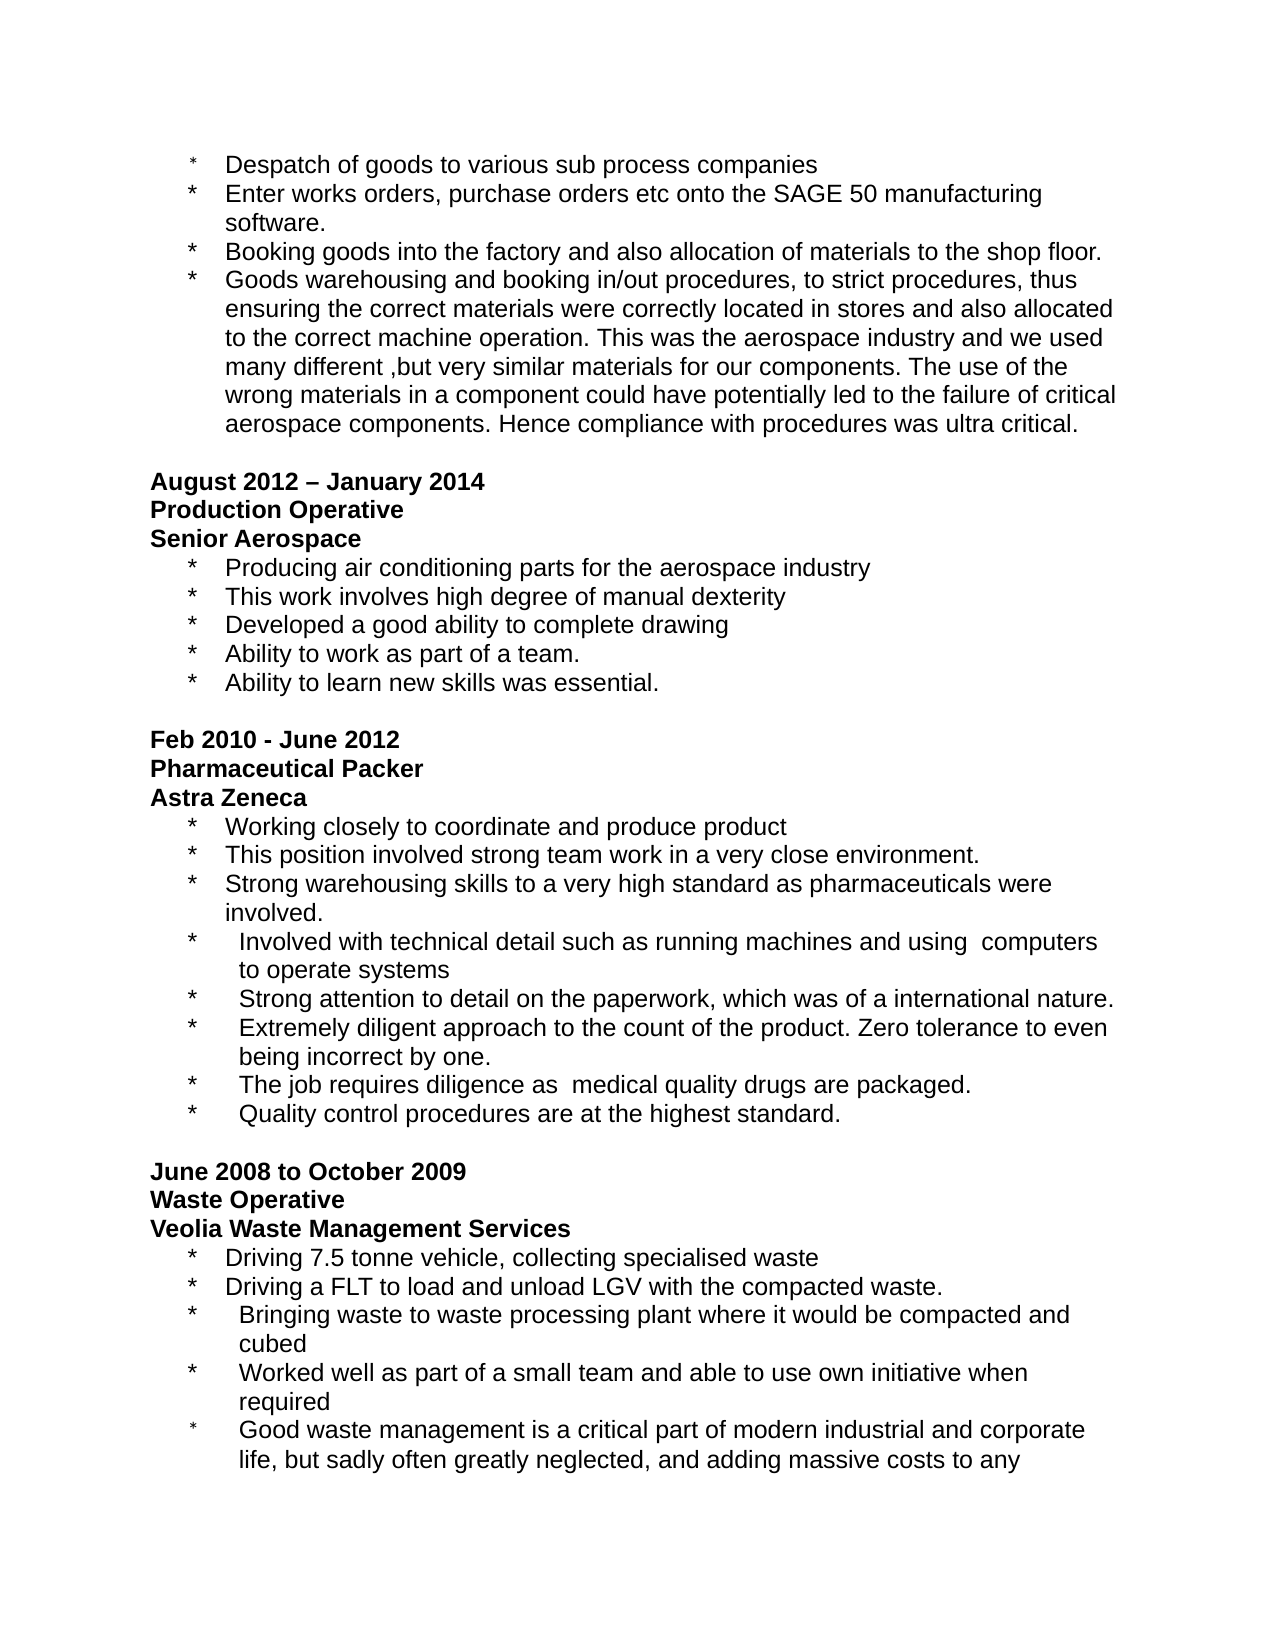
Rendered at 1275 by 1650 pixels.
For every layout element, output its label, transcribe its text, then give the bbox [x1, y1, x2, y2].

list Developed a good ability to complete drawing [187, 610, 1125, 639]
list Strong attention to detail on the paperwork, which was of a international nature. [187, 984, 1125, 1013]
list Bringing waste to waste processing plant where it would be compacted and cubed [187, 1300, 1125, 1358]
text Waste Operative [150, 1185, 1125, 1214]
text Production Operative [150, 495, 1125, 524]
list Good waste management is a critical part of modern industrial and corporate life, but sadly often greatly neglected, and adding massive costs to any [187, 1415, 1125, 1473]
list Strong warehousing skills to a very high standard as pharmaceuticals were involved. [187, 869, 1125, 927]
text Veolia Waste Management Services [150, 1214, 1125, 1243]
list Ability to learn new skills was essential. [187, 668, 1125, 697]
list Extremely diligent approach to the count of the product. Zero tolerance to even being incorrect by one. [187, 1013, 1125, 1070]
list Booking goods into the factory and also allocation of materials to the shop floor. [187, 237, 1125, 265]
text Feb 2010 - June 2012 [150, 725, 1125, 754]
text Pharmaceutical Packer [150, 754, 1125, 783]
list Involved with technical detail such as running machines and using computers to operate systems [187, 927, 1125, 984]
list Working closely to coordinate and produce product [187, 812, 1125, 840]
list This work involves high degree of manual dexterity [187, 582, 1125, 610]
text Senior Aerospace [150, 524, 1125, 553]
list Goods warehousing and booking in/out procedures, to strict procedures, thus ensuring the correct materials were correctly located in stores and also allocated to the correct machine operation. This was the aerospace industry and we used many different ,but very similar materials for our components. The use of the wrong materials in a component could have potentially led to the failure of critical aerospace components. Hence compliance with procedures was ultra critical. [187, 265, 1125, 438]
list Ability to work as part of a team. [187, 639, 1125, 668]
list Worked well as part of a small team and able to use own initiative when required [187, 1358, 1125, 1415]
list This position involved strong team work in a very close environment. [187, 840, 1125, 869]
list Enter works orders, purchase orders etc onto the SAGE 50 manufacturing software. [187, 179, 1125, 237]
list Despatch of goods to various sub process companies [187, 150, 1125, 179]
list Driving a FLT to load and unload LGV with the compacted waste. [187, 1272, 1125, 1300]
list Quality control procedures are at the highest standard. [187, 1099, 1125, 1128]
list Driving 7.5 tonne vehicle, collecting specialised waste [187, 1243, 1125, 1272]
text Astra Zeneca [150, 783, 1125, 812]
list The job requires diligence as medical quality drugs are packaged. [187, 1070, 1125, 1099]
text August 2012 – January 2014 [150, 467, 1125, 495]
list Producing air conditioning parts for the aerospace industry [187, 553, 1125, 582]
text June 2008 to October 2009 [150, 1157, 1125, 1185]
